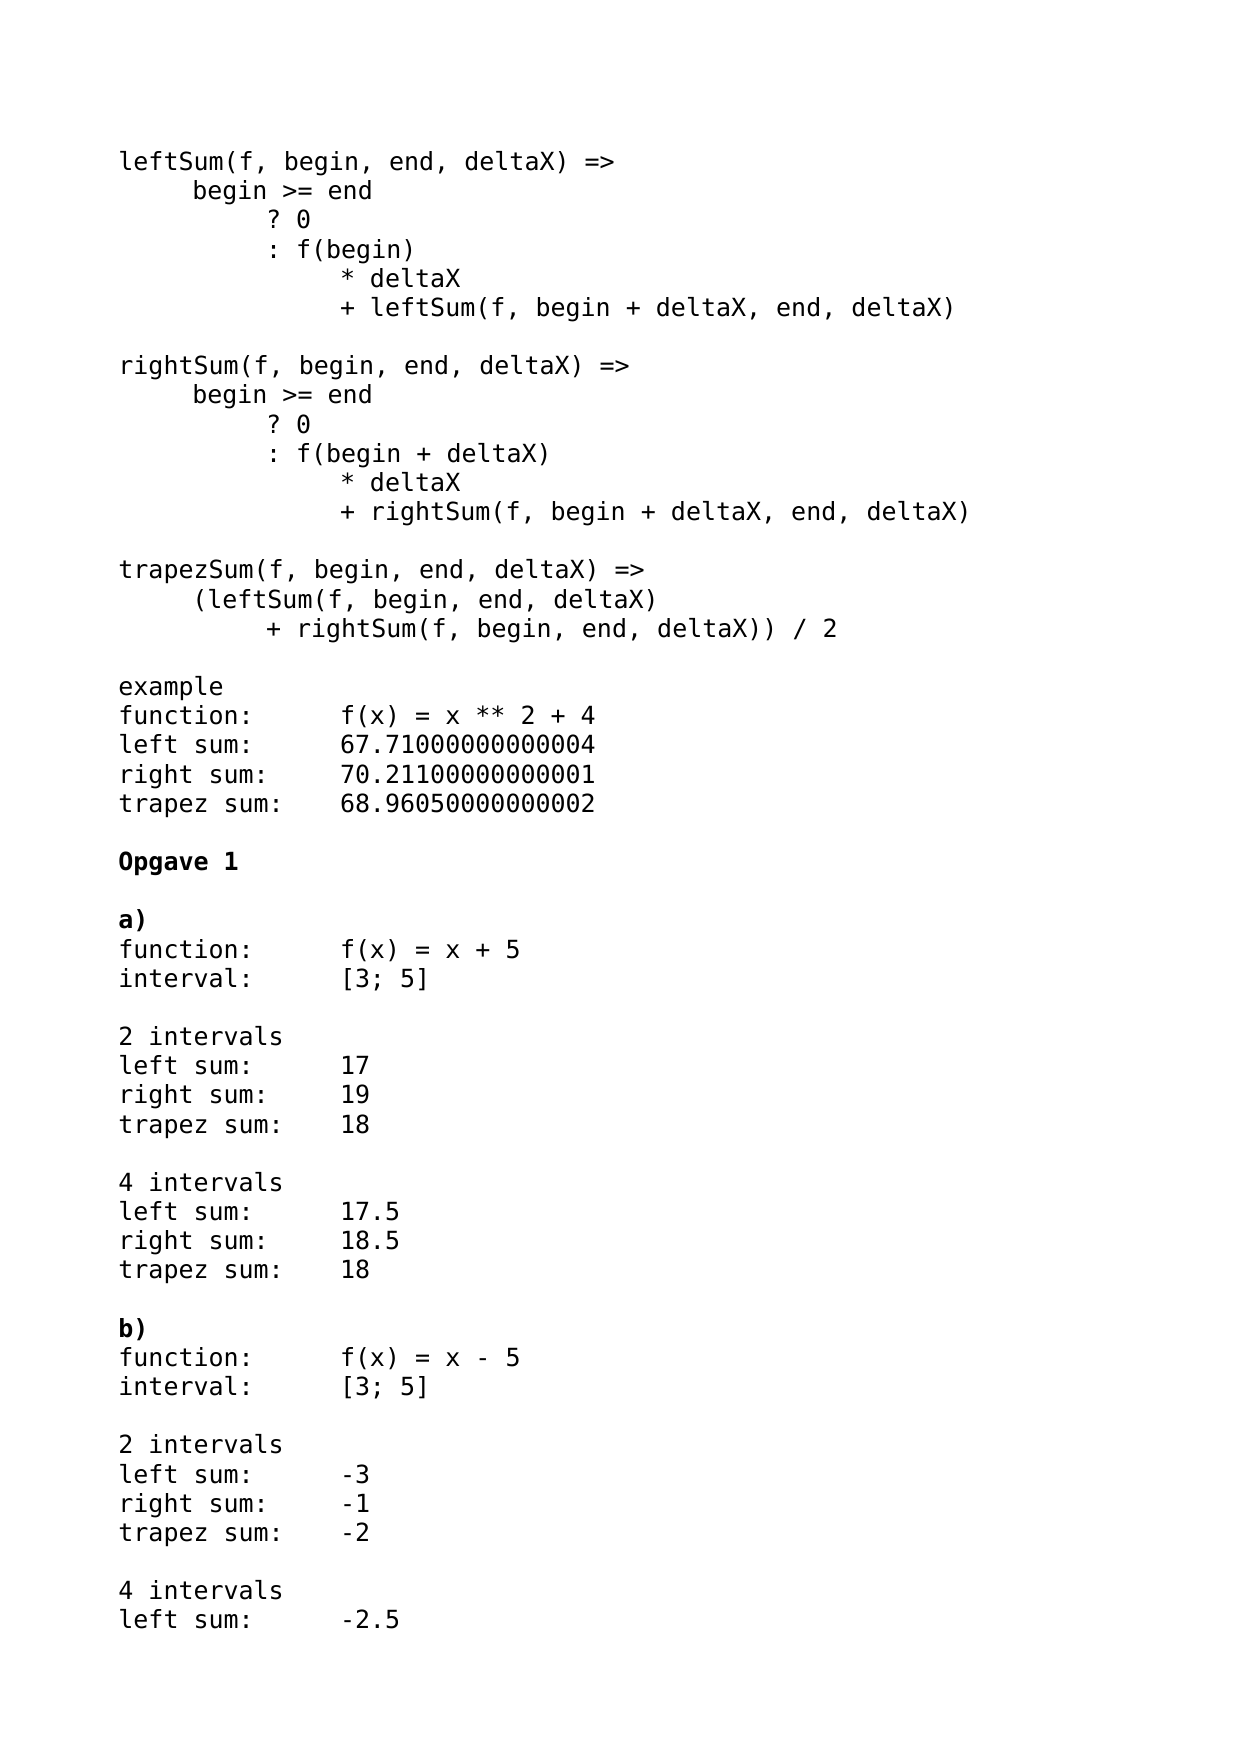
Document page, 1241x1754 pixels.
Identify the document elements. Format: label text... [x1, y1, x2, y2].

text interval: [3; 5] [118, 964, 1122, 993]
text left sum: 17 [118, 1051, 1122, 1081]
text begin >= end [118, 176, 1122, 206]
text * deltaX [118, 468, 1122, 497]
text 2 intervals [118, 1431, 1122, 1460]
text right sum: 19 [118, 1081, 1122, 1110]
text ? 0 [118, 410, 1122, 439]
text trapez sum: 18 [118, 1256, 1122, 1285]
text interval: [3; 5] [118, 1372, 1122, 1401]
text left sum: -3 [118, 1460, 1122, 1489]
text Opgave 1 [118, 847, 1122, 876]
text rightSum(f, begin, end, deltaX) => [118, 351, 1122, 381]
text + leftSum(f, begin + deltaX, end, deltaX) [118, 293, 1122, 322]
text : f(begin + deltaX) [118, 439, 1122, 468]
text * deltaX [118, 264, 1122, 293]
text leftSum(f, begin, end, deltaX) => [118, 147, 1122, 176]
text + rightSum(f, begin, end, deltaX)) / 2 [118, 614, 1122, 643]
text begin >= end [118, 381, 1122, 410]
text left sum: 67.71000000000004 [118, 731, 1122, 760]
text : f(begin) [118, 235, 1122, 264]
text function: f(x) = x ** 2 + 4 [118, 701, 1122, 731]
text 4 intervals [118, 1168, 1122, 1197]
text ? 0 [118, 206, 1122, 235]
text example [118, 672, 1122, 701]
text (leftSum(f, begin, end, deltaX) [118, 585, 1122, 614]
text trapez sum: 18 [118, 1110, 1122, 1139]
text right sum: -1 [118, 1489, 1122, 1518]
text function: f(x) = x + 5 [118, 935, 1122, 964]
text trapez sum: 68.96050000000002 [118, 789, 1122, 818]
text 2 intervals [118, 1022, 1122, 1051]
text trapezSum(f, begin, end, deltaX) => [118, 556, 1122, 585]
text function: f(x) = x - 5 [118, 1343, 1122, 1372]
text a) [118, 906, 1122, 935]
text 4 intervals [118, 1576, 1122, 1606]
text b) [118, 1314, 1122, 1343]
text left sum: 17.5 [118, 1197, 1122, 1226]
text trapez sum: -2 [118, 1518, 1122, 1547]
text left sum: -2.5 [118, 1606, 1122, 1635]
text + rightSum(f, begin + deltaX, end, deltaX) [118, 497, 1122, 526]
text right sum: 18.5 [118, 1226, 1122, 1256]
text right sum: 70.21100000000001 [118, 760, 1122, 789]
